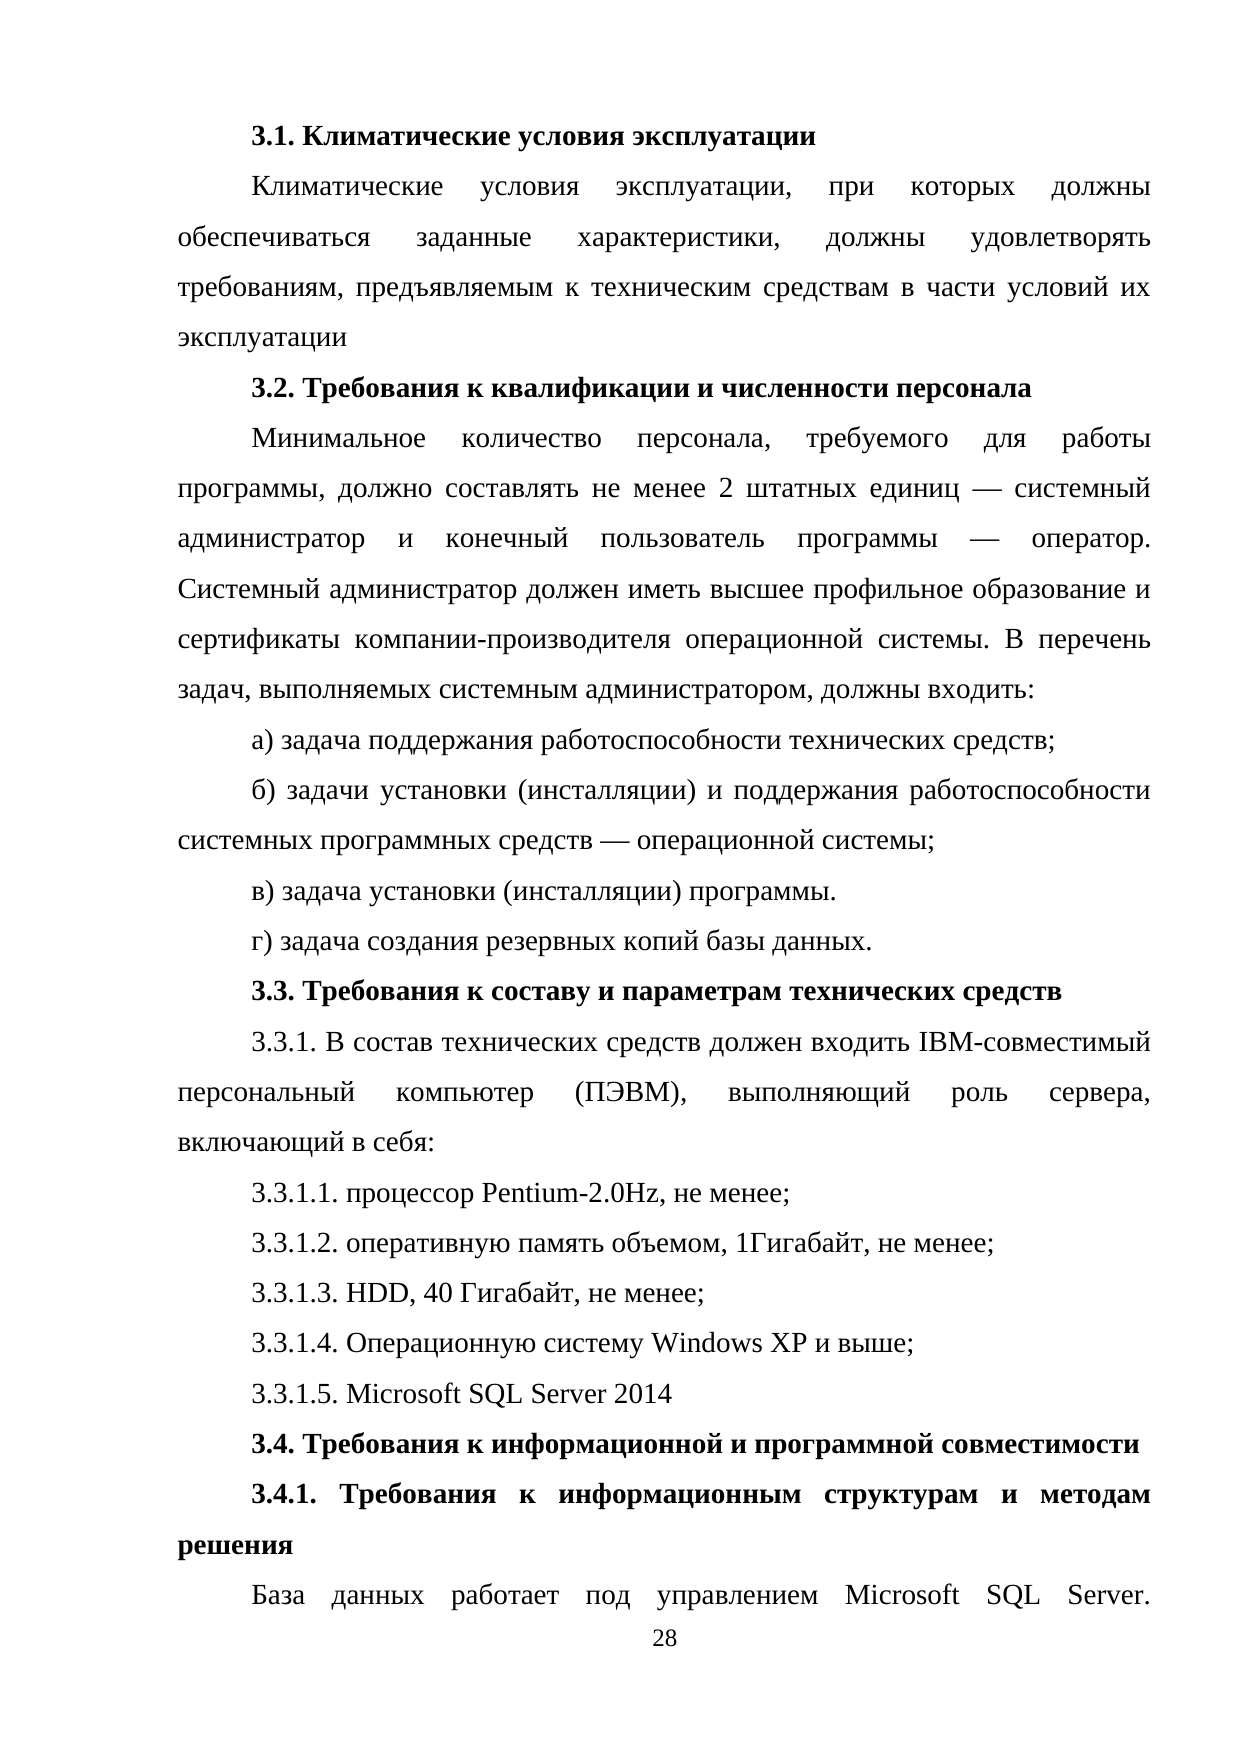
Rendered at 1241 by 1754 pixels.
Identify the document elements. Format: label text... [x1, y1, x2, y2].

text г) задача создания резервных копий базы данных. [177, 923, 1152, 957]
text 3.3.1.4. Операционную систему Windows XP и выше; [177, 1326, 1152, 1359]
text 3.4. Требования к информационной и программной совместимости [177, 1426, 1152, 1460]
text 3.3.1.1. процессор Pentium-2.0Hz, не менее; [177, 1175, 1152, 1208]
text 3.1. Климатические условия эксплуатации [177, 118, 1152, 152]
text 3.3.1.3. HDD, 40 Гигабайт, не менее; [177, 1275, 1152, 1309]
text в) задача установки (инсталляции) программы. [177, 873, 1152, 906]
text 3.3.1.5. Microsoft SQL Server 2014 [177, 1376, 1152, 1409]
text а) задача поддержания работоспособности технических средств; [177, 722, 1152, 755]
text 3.3.1. В состав технических средств должен входить IВМ-совместимый персональный компьютер (ПЭВМ), выполняющий роль сервера, включающий в себя: [177, 1024, 1152, 1158]
text Минимальное количество персонала, требуемого для работы программы, должно составлять не менее 2 штатных единиц — системный администратор и конечный пользователь программы — оператор. Системный администратор должен иметь высшее профильное образование и сертификаты компании-производителя операционной системы. В перечень задач, выполняемых системным администратором, должны входить: [177, 420, 1152, 705]
text б) задачи установки (инсталляции) и поддержания работоспособности системных программных средств — операционной системы; [177, 772, 1152, 856]
text 3.3. Требования к составу и параметрам технических средств [177, 973, 1152, 1007]
text 3.4.1. Требования к информационным структурам и методам решения [177, 1477, 1152, 1560]
text 3.2. Требования к квалификации и численности персонала [177, 370, 1152, 403]
text Климатические условия эксплуатации, при которых должны обеспечиваться заданные характеристики, должны удовлетворять требованиям, предъявляемым к техническим средствам в части условий их эксплуатации [177, 168, 1152, 353]
text 3.3.1.2. оперативную память объемом, 1Гигабайт, не менее; [177, 1225, 1152, 1258]
text База данных работает под управлением Microsoft SQL Server. [177, 1577, 1152, 1611]
